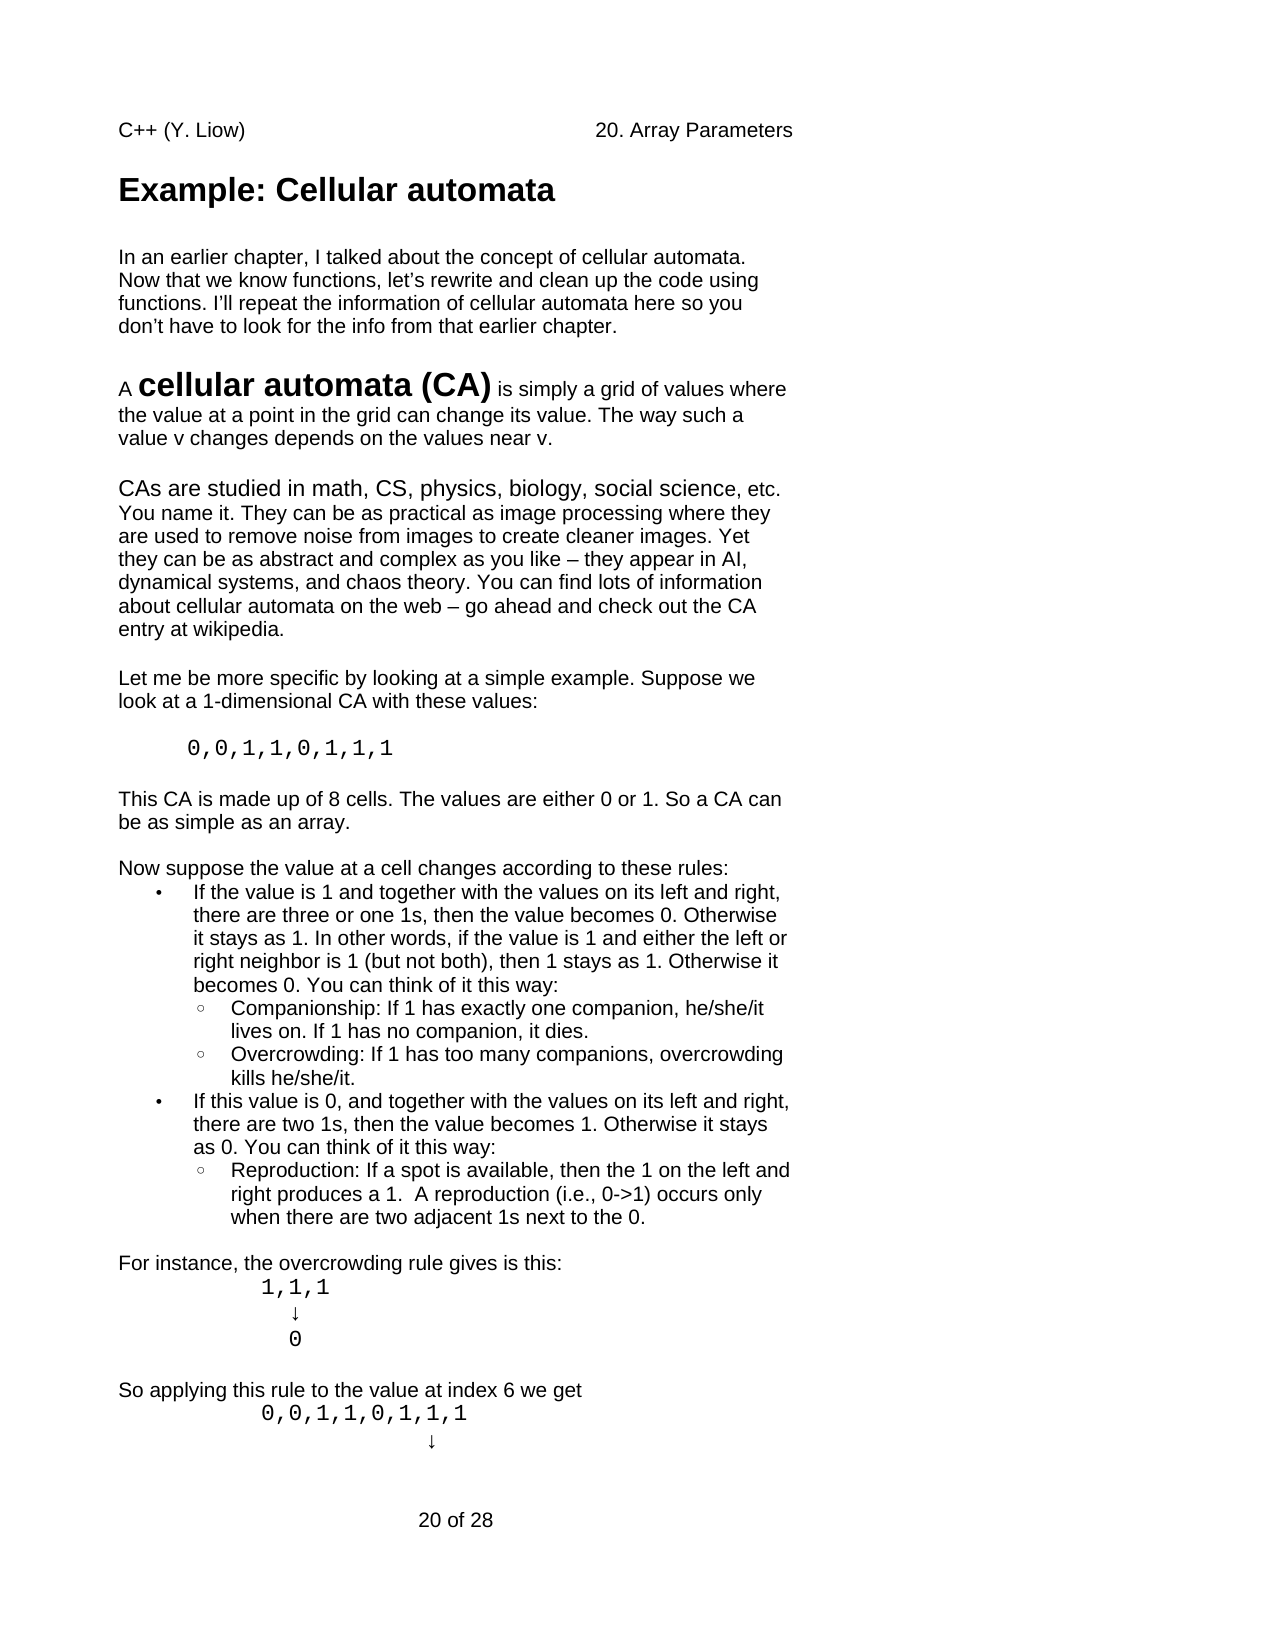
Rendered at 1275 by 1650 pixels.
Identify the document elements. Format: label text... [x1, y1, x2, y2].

text 0 [118, 1327, 793, 1353]
text Let me be more specific by looking at a simple example. Suppose we look at a 1-dimensional CA with these values: [118, 666, 793, 713]
text 0,0,1,1,0,1,1,1 [118, 736, 793, 762]
text This CA is made up of 8 cells. The values are either 0 or 1. So a CA can be as simple as an array. [118, 787, 793, 834]
text 0,0,1,1,0,1,1,1 [118, 1402, 793, 1428]
text ↓ [118, 1301, 793, 1327]
text In an earlier chapter, I talked about the concept of cellular automata. Now that we know functions, let’s rewrite and clean up the code using functions. I’ll repeat the information of cellular automata here so you don’t have to look for the info from that earlier chapter. [118, 245, 793, 338]
list Overcrowding: If 1 has too many companions, overcrowding kills he/she/it. [193, 1043, 793, 1089]
text Example: Cellular automata [118, 171, 793, 208]
list Companionship: If 1 has exactly one companion, he/she/it lives on. If 1 has no companion, it dies. [193, 996, 793, 1043]
list If the value is 1 and together with the values on its left and right, there are three or one 1s, then the value becomes 0. Otherwise it stays as 1. In other words, if the value is 1 and either the left or right neighbor is 1 (but not both), then 1 stays as 1. Otherwise it becomes 0. You can think of it this way: [156, 880, 793, 996]
text A cellular automata (CA) is simply a grid of values where the value at a point in the grid can change its value. The way such a value v changes depends on the values near v. [118, 366, 793, 450]
list Reproduction: If a spot is available, then the 1 on the left and right produces a 1. A reproduction (i.e., 0->1) occurs only when there are two adjacent 1s next to the 0. [193, 1159, 793, 1229]
text For instance, the overcrowding rule gives is this: [118, 1252, 793, 1275]
text So applying this rule to the value at index 6 we get [118, 1378, 793, 1402]
text Now suppose the value at a cell changes according to these rules: [118, 857, 793, 880]
list If this value is 0, and together with the values on its left and right, there are two 1s, then the value becomes 1. Otherwise it stays as 0. You can think of it this way: [156, 1089, 793, 1159]
text 1,1,1 [118, 1275, 793, 1301]
text ↓ [118, 1428, 793, 1455]
text CAs are studied in math, CS, physics, biology, social science, etc. You name it. They can be as practical as image processing where they are used to remove noise from images to create cleaner images. Yet they can be as abstract and complex as you like – they appear in AI, dynamical systems, and chaos theory. You can find lots of information about cellular automata on the web – go ahead and check out the CA entry at wikipedia. [118, 476, 793, 641]
